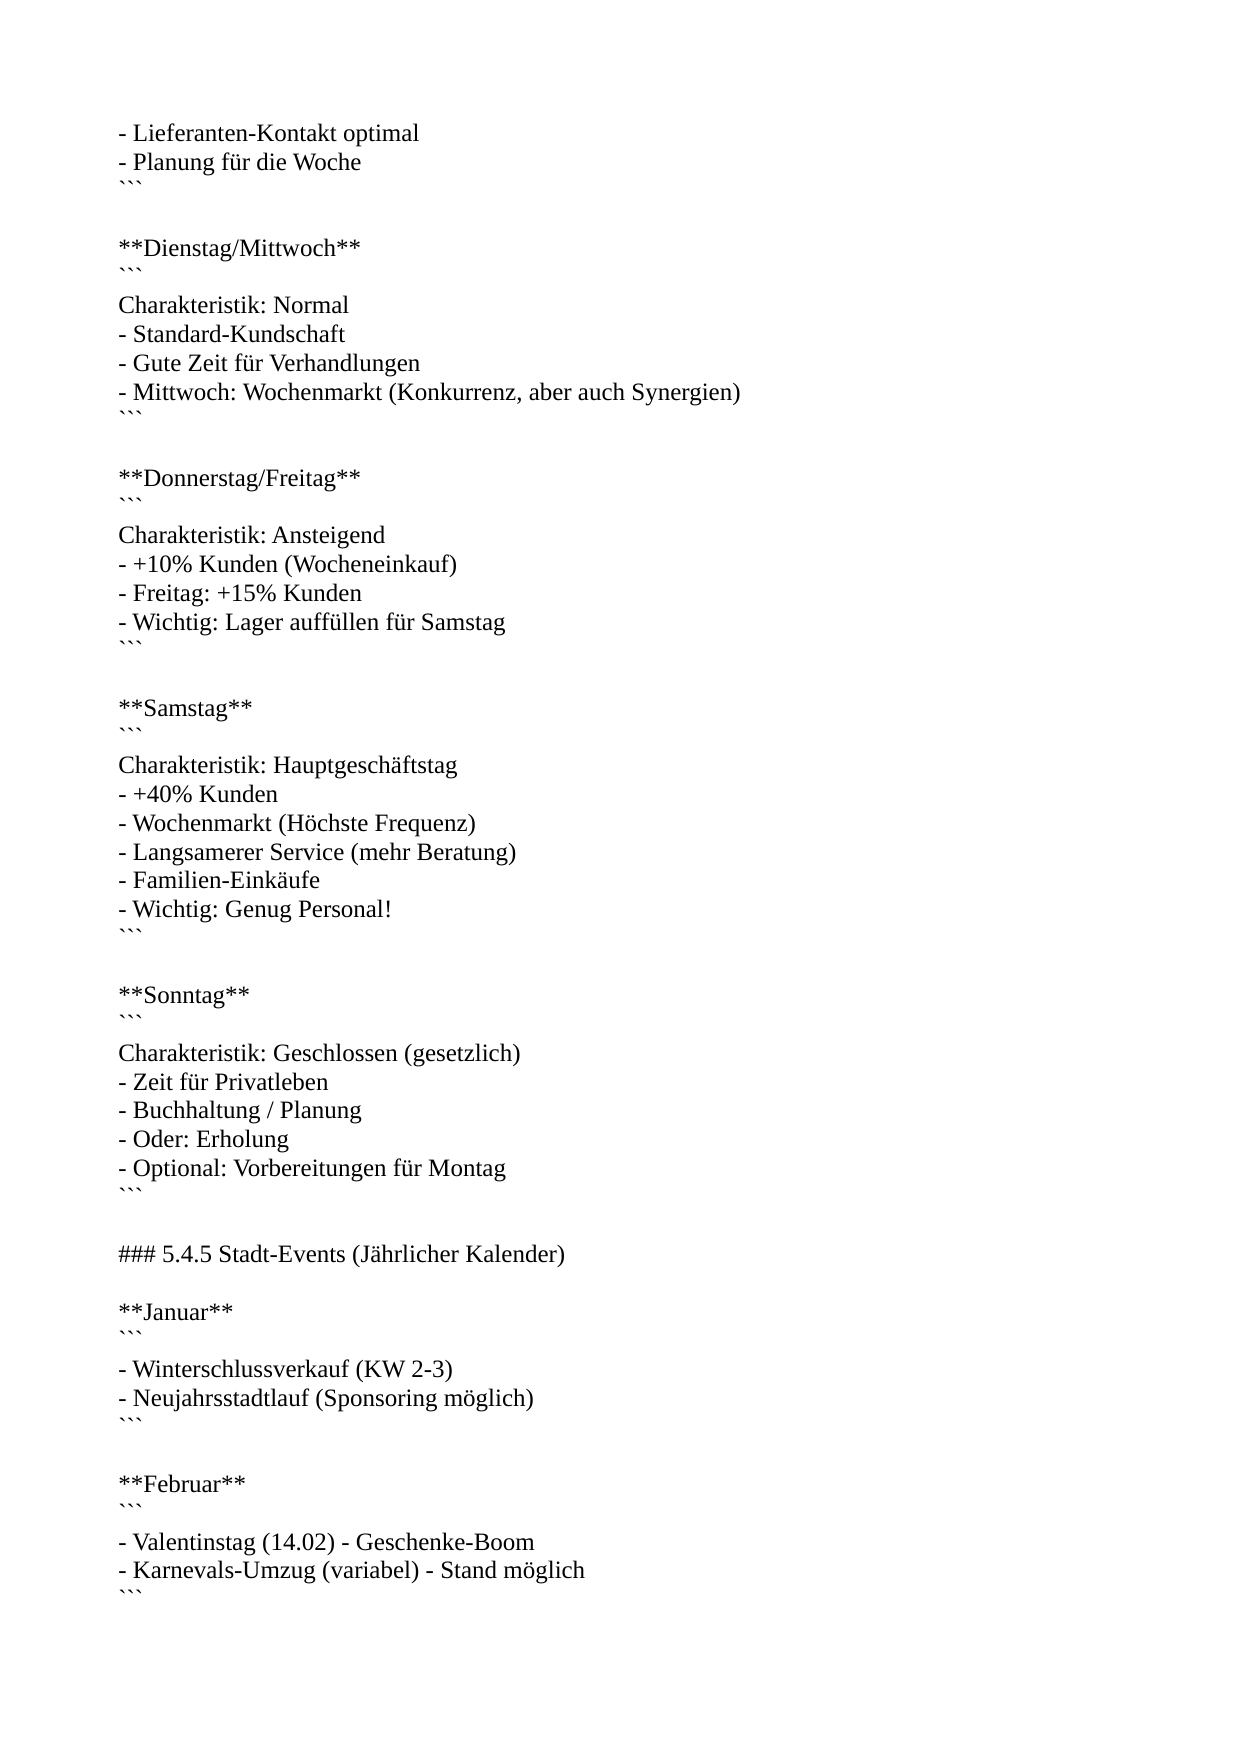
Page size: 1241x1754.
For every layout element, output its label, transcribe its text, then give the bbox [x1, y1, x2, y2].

text - Lieferanten-Kontakt optimal - Planung für die Woche ``` **Dienstag/Mittwoch** ``` Charakteristik: Normal - Standard-Kundschaft - Gute Zeit für Verhandlungen - Mittwoch: Wochenmarkt (Konkurrenz, aber auch Synergien) ``` **Donnerstag/Freitag** ``` Charakteristik: Ansteigend - +10% Kunden (Wocheneinkauf) - Freitag: +15% Kunden - Wichtig: Lager auffüllen für Samstag ``` **Samstag** ``` Charakteristik: Hauptgeschäftstag - +40% Kunden - Wochenmarkt (Höchste Frequenz) - Langsamerer Service (mehr Beratung) - Familien-Einkäufe - Wichtig: Genug Personal! ``` **Sonntag** ``` Charakteristik: Geschlossen (gesetzlich) - Zeit für Privatleben - Buchhaltung / Planung - Oder: Erholung - Optional: Vorbereitungen für Montag ``` ### 5.4.5 Stadt-Events (Jährlicher Kalender) **Januar** ``` - Winterschlussverkauf (KW 2-3) - Neujahrsstadtlauf (Sponsoring möglich) ``` **Februar** ``` - Valentinstag (14.02) - Geschenke-Boom - Karnevals-Umzug (variabel) - Stand möglich ``` [118, 118, 1122, 1613]
